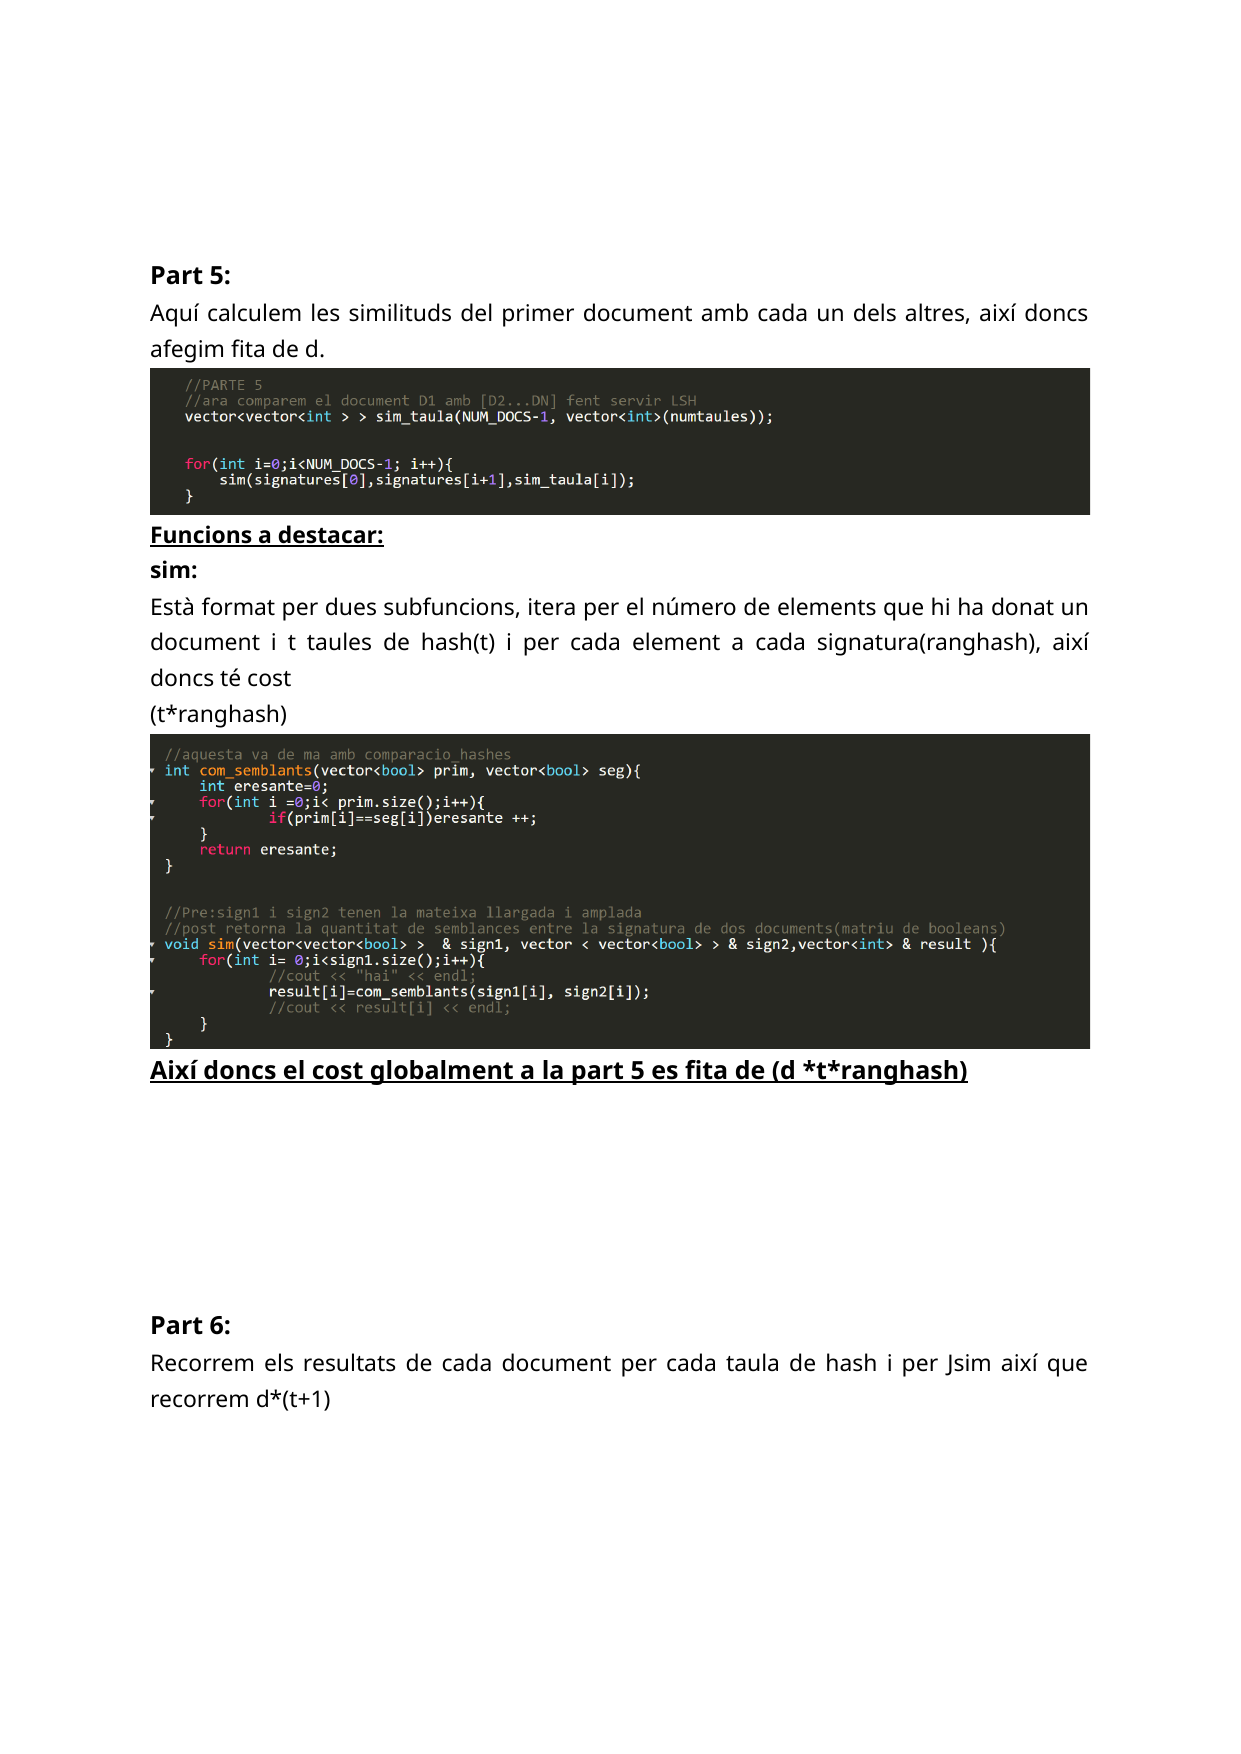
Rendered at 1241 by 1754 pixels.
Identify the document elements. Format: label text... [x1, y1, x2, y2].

text Funcions a destacar: [150, 518, 1090, 550]
text Està format per dues subfuncions, itera per el número de elements que hi ha donat un document i t taules de hash(t) i per cada element a cada signatura(ranghash), així doncs té cost [150, 590, 1090, 693]
text Recorrem els resultats de cada document per cada taula de hash i per Jsim així que recorrem d*(t+1) [150, 1347, 1090, 1414]
picture [150, 734, 1091, 1049]
text Part 5: [150, 258, 1090, 292]
text (t*ranghash) [150, 698, 1090, 729]
picture [150, 368, 1091, 515]
text Part 6: [150, 1307, 1090, 1341]
text sim: [150, 554, 1090, 586]
text Aquí calculem les similituds del primer document amb cada un dels altres, així doncs afegim fita de d. [150, 297, 1090, 364]
text Així doncs el cost globalment a la part 5 es fita de (d *t*ranghash) [150, 1053, 1090, 1087]
